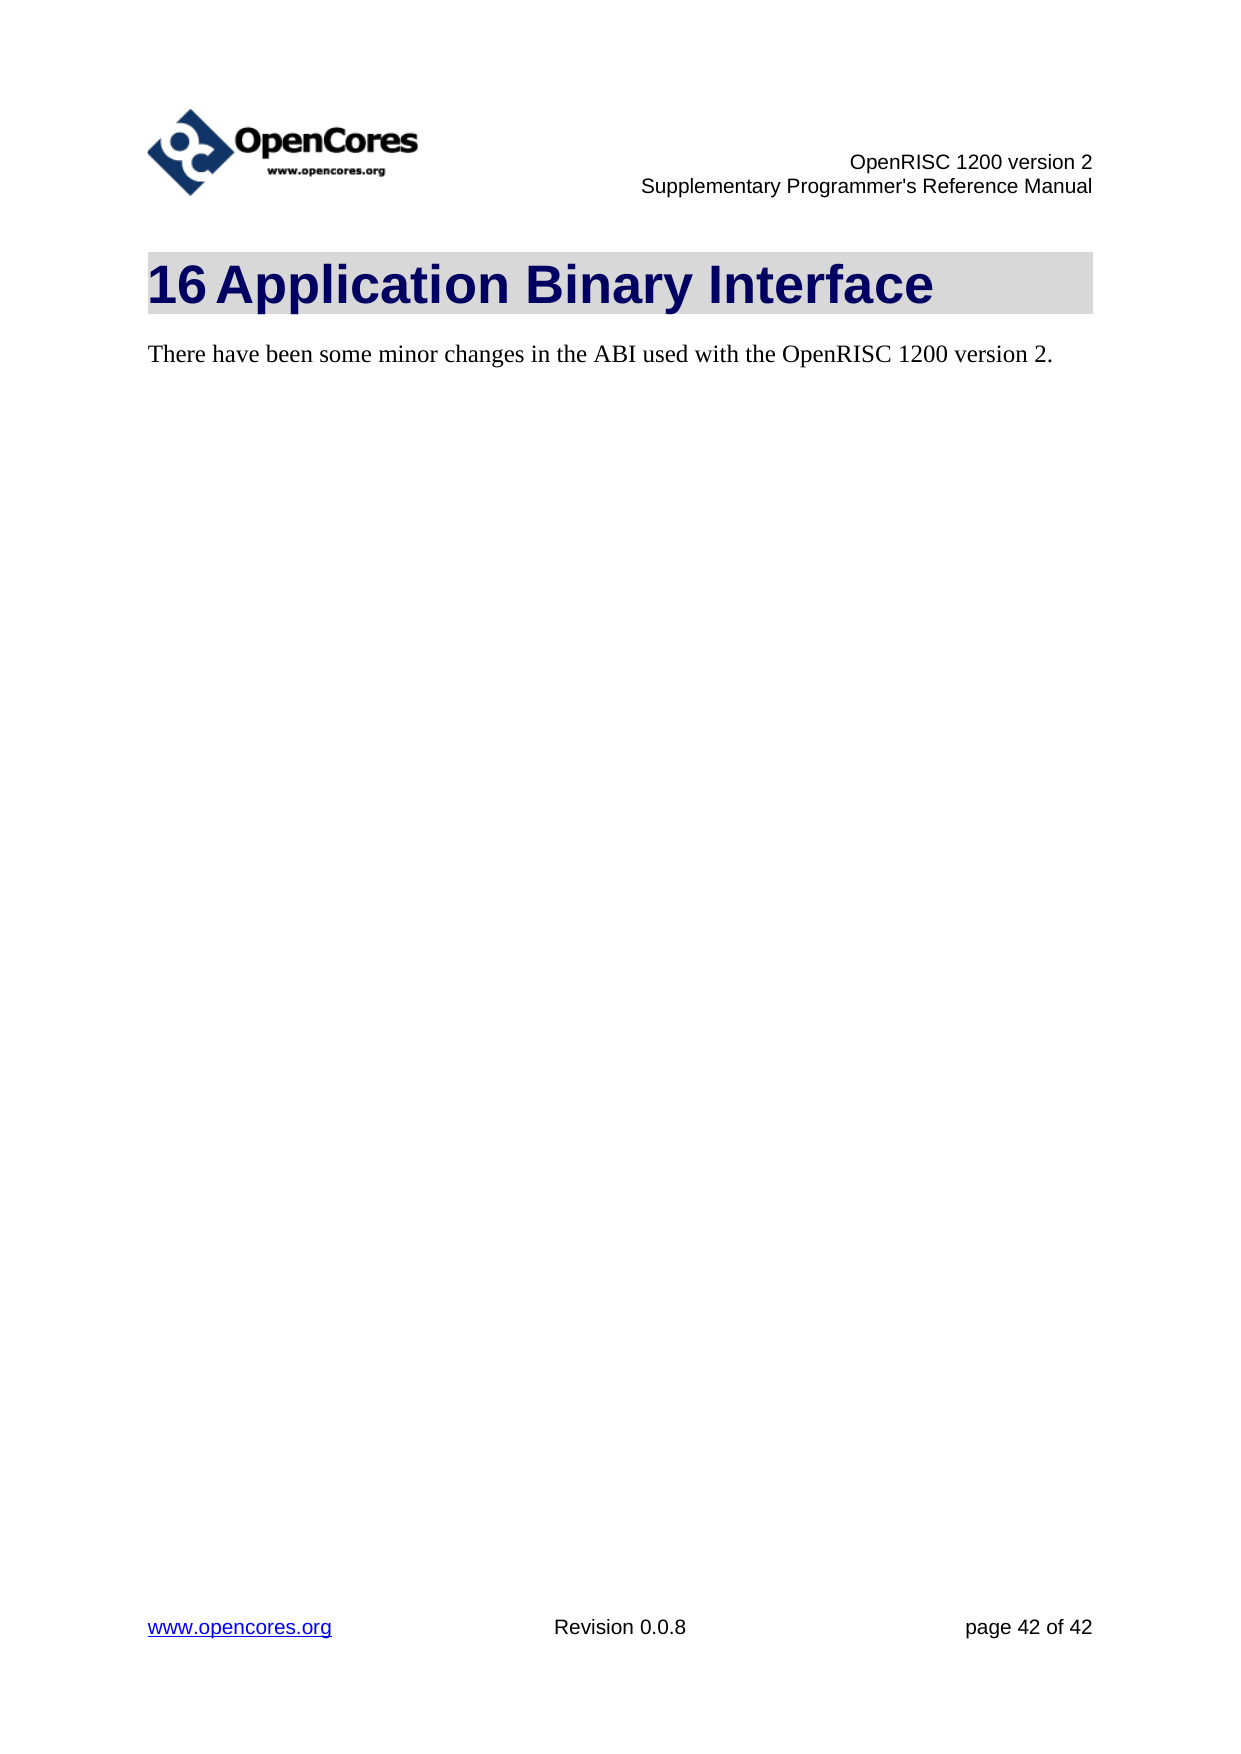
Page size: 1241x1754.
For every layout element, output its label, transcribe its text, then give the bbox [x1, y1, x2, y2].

picture [147, 109, 418, 196]
text There have been some minor changes in the ABI used with the OpenRISC 1200 version 2. [148, 339, 1093, 368]
subtitle Application Binary Interface [148, 252, 1093, 314]
